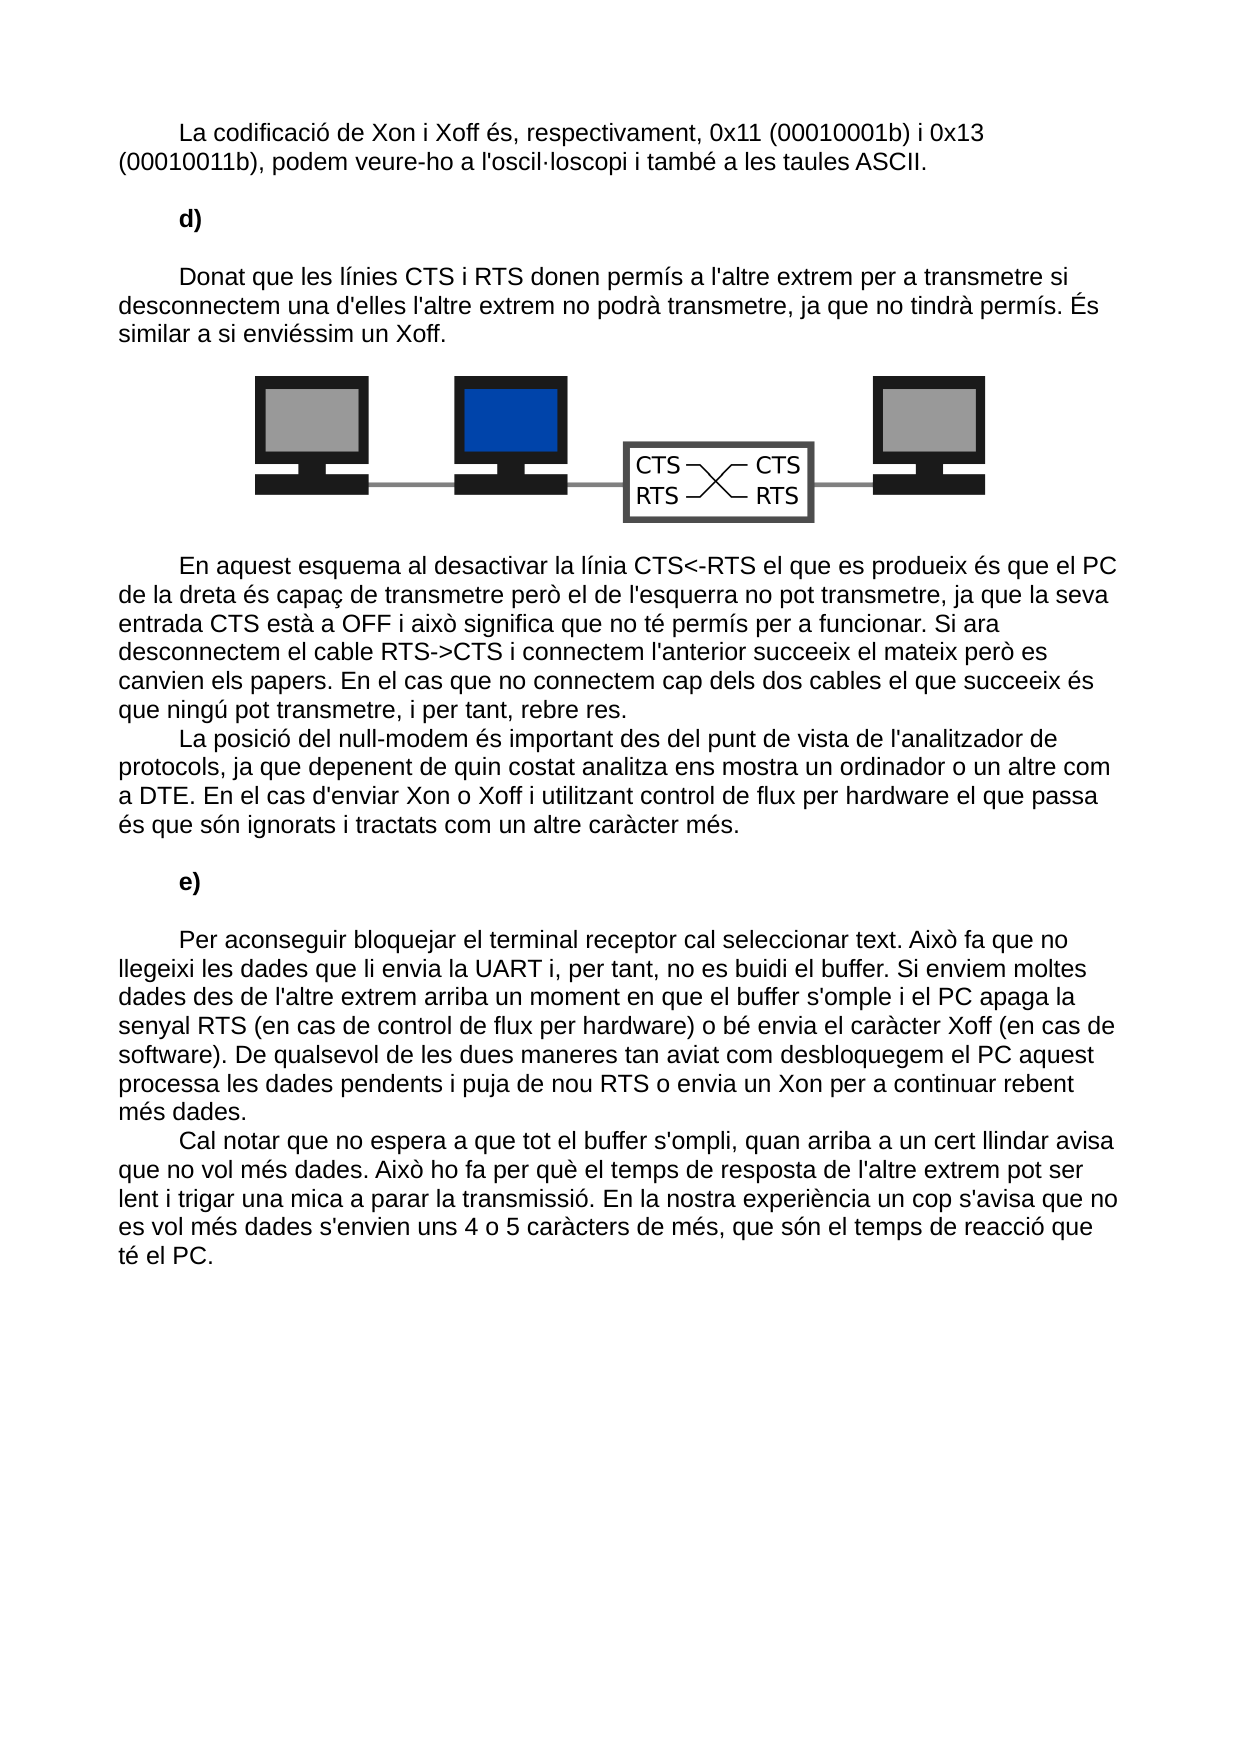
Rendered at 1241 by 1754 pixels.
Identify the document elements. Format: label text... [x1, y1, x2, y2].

text Per aconseguir bloquejar el terminal receptor cal seleccionar text. Això fa que no llegeixi les dades que li envia la UART i, per tant, no es buidi el buffer. Si enviem moltes dades des de l'altre extrem arriba un moment en que el buffer s'omple i el PC apaga la senyal RTS (en cas de control de flux per hardware) o bé envia el caràcter Xoff (en cas de software). De qualsevol de les dues maneres tan aviat com desbloquegem el PC aquest processa les dades pendents i puja de nou RTS o envia un Xon per a continuar rebent més dades. [118, 925, 1122, 1126]
text La posició del null-modem és important des del punt de vista de l'analitzador de protocols, ja que depenent de quin costat analitza ens mostra un ordinador o un altre com a DTE. En el cas d'enviar Xon o Xoff i utilitzant control de flux per hardware el que passa és que són ignorats i tractats com un altre caràcter més. [118, 723, 1122, 838]
text En aquest esquema al desactivar la línia CTS<-RTS el que es produeix és que el PC de la dreta és capaç de transmetre però el de l'esquerra no pot transmetre, ja que la seva entrada CTS està a OFF i això significa que no té permís per a funcionar. Si ara desconnectem el cable RTS->CTS i connectem l'anterior succeeix el mateix però es canvien els papers. En el cas que no connectem cap dels dos cables el que succeeix és que ningú pot transmetre, i per tant, rebre res. [118, 551, 1122, 723]
text La codificació de Xon i Xoff és, respectivament, 0x11 (00010001b) i 0x13 (00010011b), podem veure-ho a l'oscil·loscopi i també a les taules ASCII. [118, 118, 1122, 176]
text Cal notar que no espera a que tot el buffer s'ompli, quan arriba a un cert llindar avisa que no vol més dades. Això ho fa per què el temps de resposta de l'altre extrem pot ser lent i trigar una mica a parar la transmissió. En la nostra experiència un cop s'avisa que no es vol més dades s'envien uns 4 o 5 caràcters de més, que són el temps de reacció que té el PC. [118, 1126, 1122, 1270]
text d) [118, 204, 1122, 233]
text Donat que les línies CTS i RTS donen permís a l'altre extrem per a transmetre si desconnectem una d'elles l'altre extrem no podrà transmetre, ja que no tindrà permís. És similar a si enviéssim un Xoff. [118, 262, 1122, 348]
text e) [118, 867, 1122, 896]
picture [255, 376, 986, 523]
